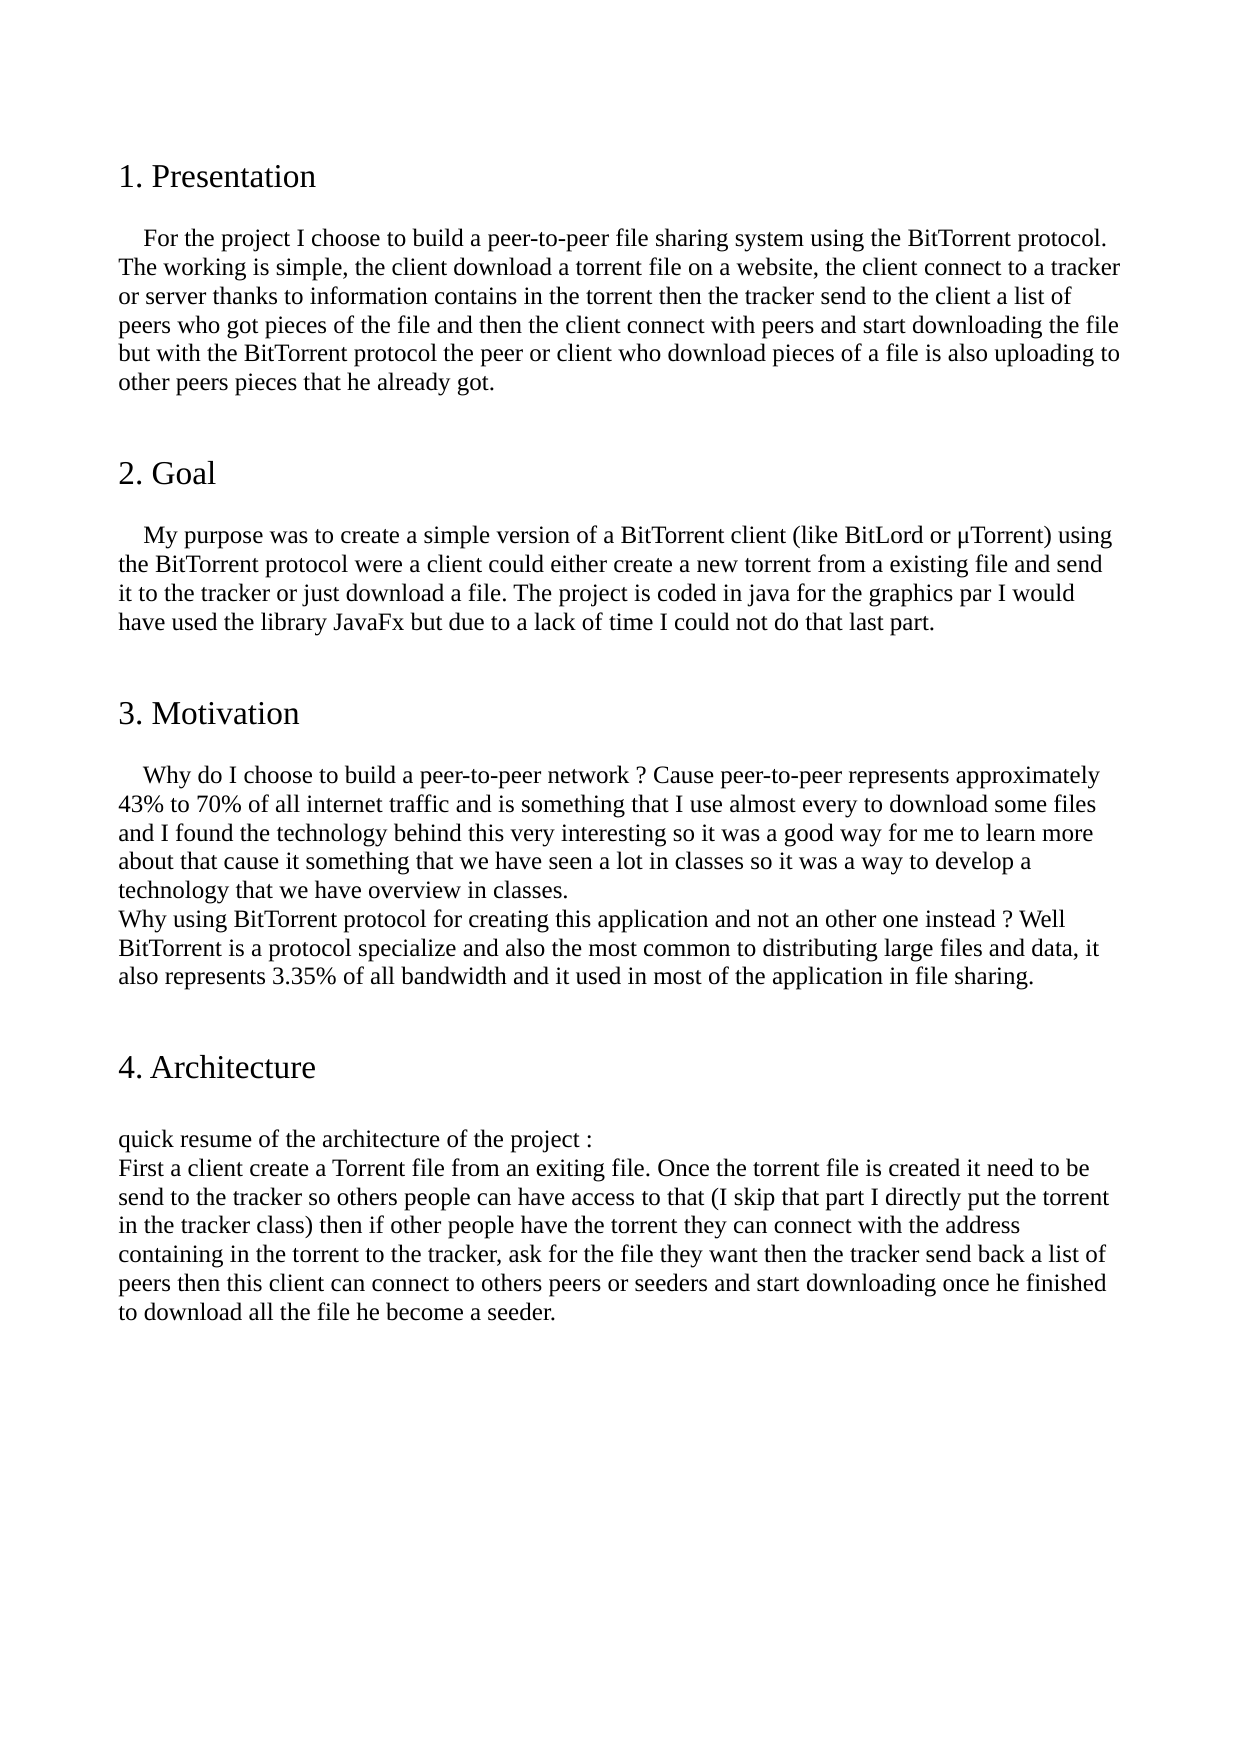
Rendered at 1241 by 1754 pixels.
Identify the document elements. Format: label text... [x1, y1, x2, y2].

text it to the tracker or just download a file. The project is coded in java for the graphics par I would [118, 578, 1122, 607]
text or server thanks to information contains in the torrent then the tracker send to the client a list of [118, 281, 1122, 310]
text other peers pieces that he already got. [118, 367, 1122, 396]
text BitTorrent is a protocol specialize and also the most common to distributing large files and data, it [118, 933, 1122, 961]
text but with the BitTorrent protocol the peer or client who download pieces of a file is also uploading to [118, 338, 1122, 367]
text and I found the technology behind this very interesting so it was a good way for me to learn more [118, 818, 1122, 846]
text First a client create a Torrent file from an exiting file. Once the torrent file is created it need to be send to the tracker so others people can have access to that (I skip that part I directly put the torrent in the tracker class) then if other people have the torrent they can connect with the address containing in the torrent to the tracker, ask for the file they want then the tracker send back a list of peers then this client can connect to others peers or seeders and start downloading once he finished to download all the file he become a seeder. [118, 1153, 1122, 1326]
text My purpose was to create a simple version of a BitTorrent client (like BitLord or μTorrent) using [118, 521, 1122, 549]
text also represents 3.35% of all bandwidth and it used in most of the application in file sharing. [118, 961, 1122, 990]
text 1. Presentation [118, 156, 1122, 195]
text the BitTorrent protocol were a client could either create a new torrent from a existing file and send [118, 549, 1122, 578]
text technology that we have overview in classes. [118, 875, 1122, 904]
text 43% to 70% of all internet traffic and is something that I use almost every to download some files [118, 789, 1122, 818]
text For the project I choose to build a peer-to-peer file sharing system using the BitTorrent protocol. [118, 223, 1122, 252]
text Why using BitTorrent protocol for creating this application and not an other one instead ? Well [118, 904, 1122, 933]
text about that cause it something that we have seen a lot in classes so it was a way to develop a [118, 846, 1122, 875]
text 4. Architecture [118, 1048, 1122, 1086]
text peers who got pieces of the file and then the client connect with peers and start downloading the file [118, 310, 1122, 338]
text Why do I choose to build a peer-to-peer network ? Cause peer-to-peer represents approximately [118, 760, 1122, 789]
text have used the library JavaFx but due to a lack of time I could not do that last part. [118, 607, 1122, 636]
text 2. Goal [118, 453, 1122, 492]
text quick resume of the architecture of the project : [118, 1124, 1122, 1153]
text 3. Motivation [118, 693, 1122, 731]
text The working is simple, the client download a torrent file on a website, the client connect to a tracker [118, 252, 1122, 281]
